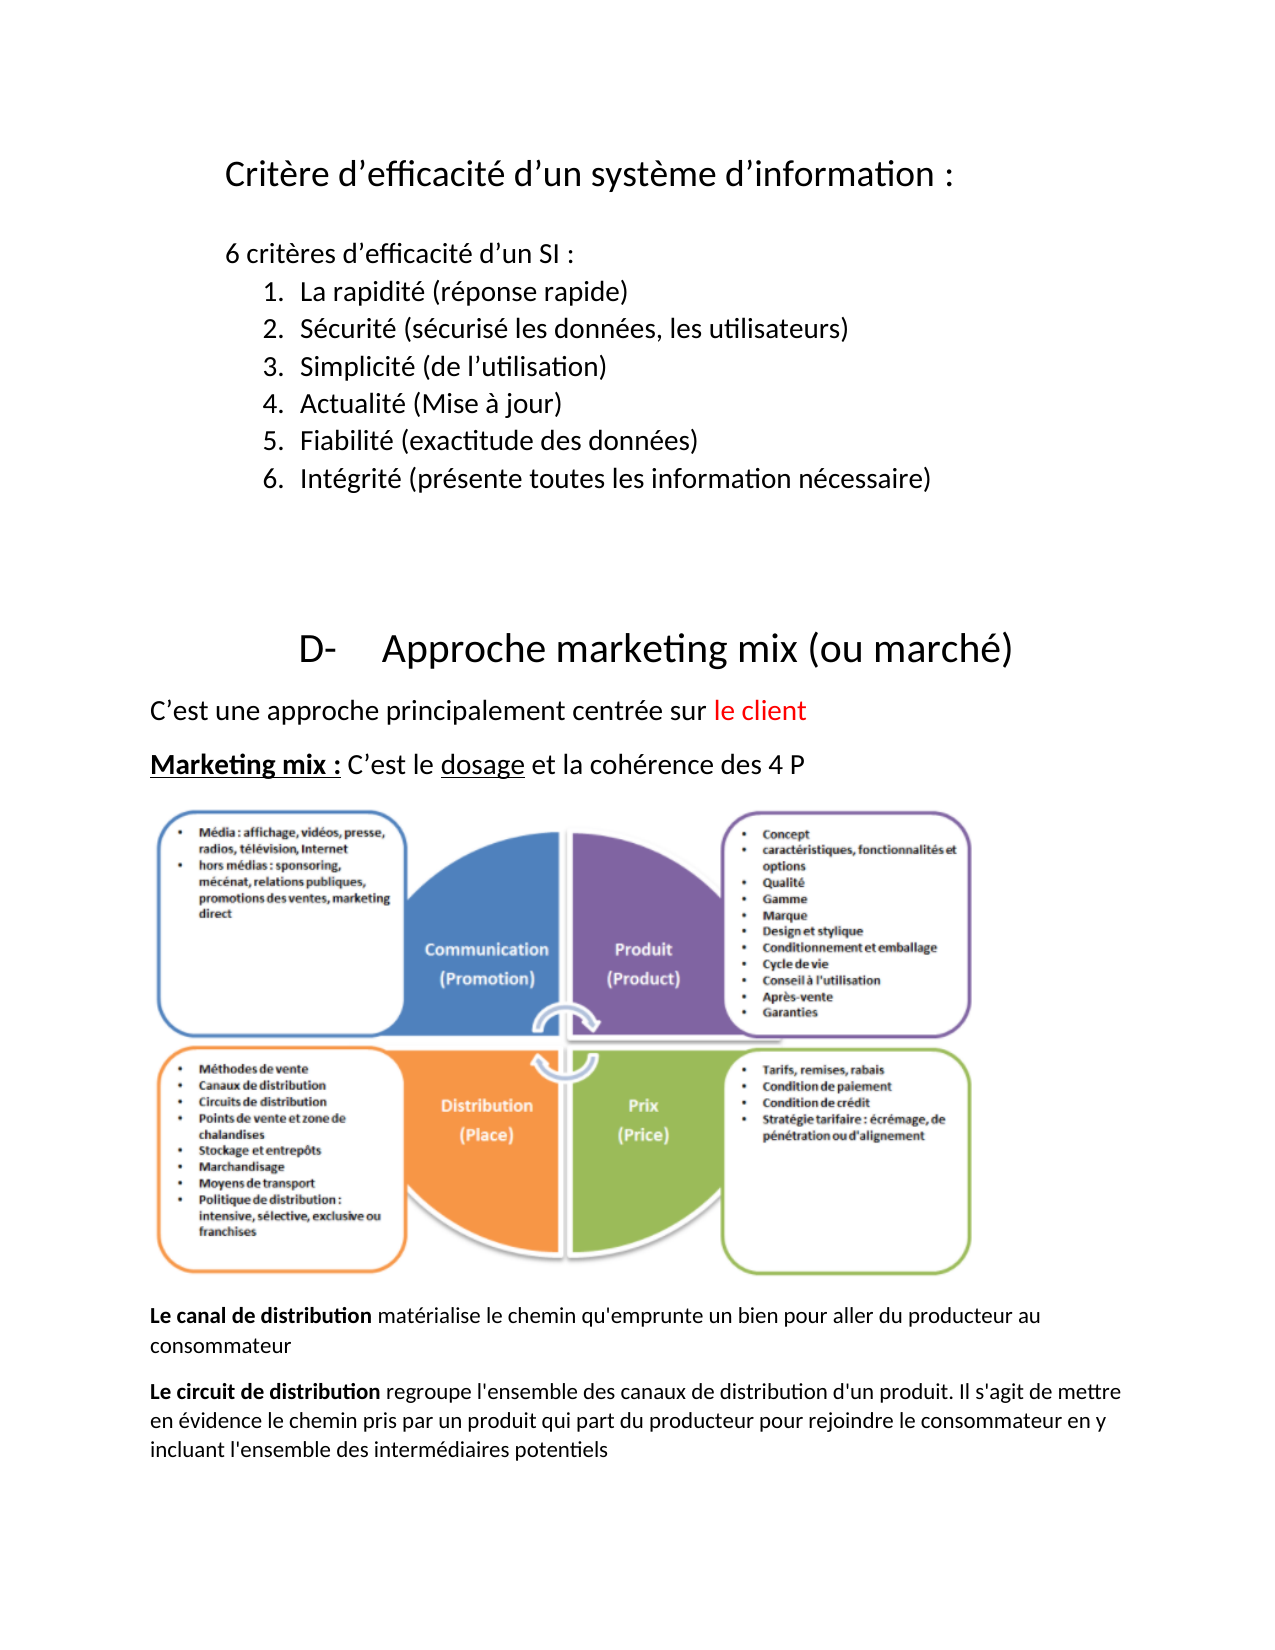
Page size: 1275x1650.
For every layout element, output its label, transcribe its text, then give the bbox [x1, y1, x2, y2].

text Le canal de distribution matérialise le chemin qu'emprunte un bien pour aller du producteur au consommateur [150, 1301, 1125, 1359]
list Intégrité (présente toutes les information nécessaire) [262, 460, 1125, 496]
list Approche marketing mix (ou marché) [187, 622, 1125, 673]
list Sécurité (sécurisé les données, les utilisateurs) [262, 310, 1125, 346]
text C’est une approche principalement centrée sur le client [150, 692, 1125, 728]
list La rapidité (réponse rapide) [262, 273, 1125, 308]
text Marketing mix : C’est le dosage et la cohérence des 4 P [150, 746, 1125, 782]
list Critère d’efficacité d’un système d’information : [225, 150, 1125, 196]
list 6 critères d’efficacité d’un SI : [225, 236, 1125, 271]
list Fiabilité (exactitude des données) [262, 422, 1125, 458]
list Actualité (Mise à jour) [262, 385, 1125, 421]
text Le circuit de distribution regroupe l'ensemble des canaux de distribution d'un produit. Il s'agit de mettre en évidence le chemin pris par un produit qui part du producteur pour rejoindre le consommateur en y incluant l'ensemble des intermédiaires potentiels [150, 1377, 1125, 1464]
list Simplicité (de l’utilisation) [262, 348, 1125, 383]
